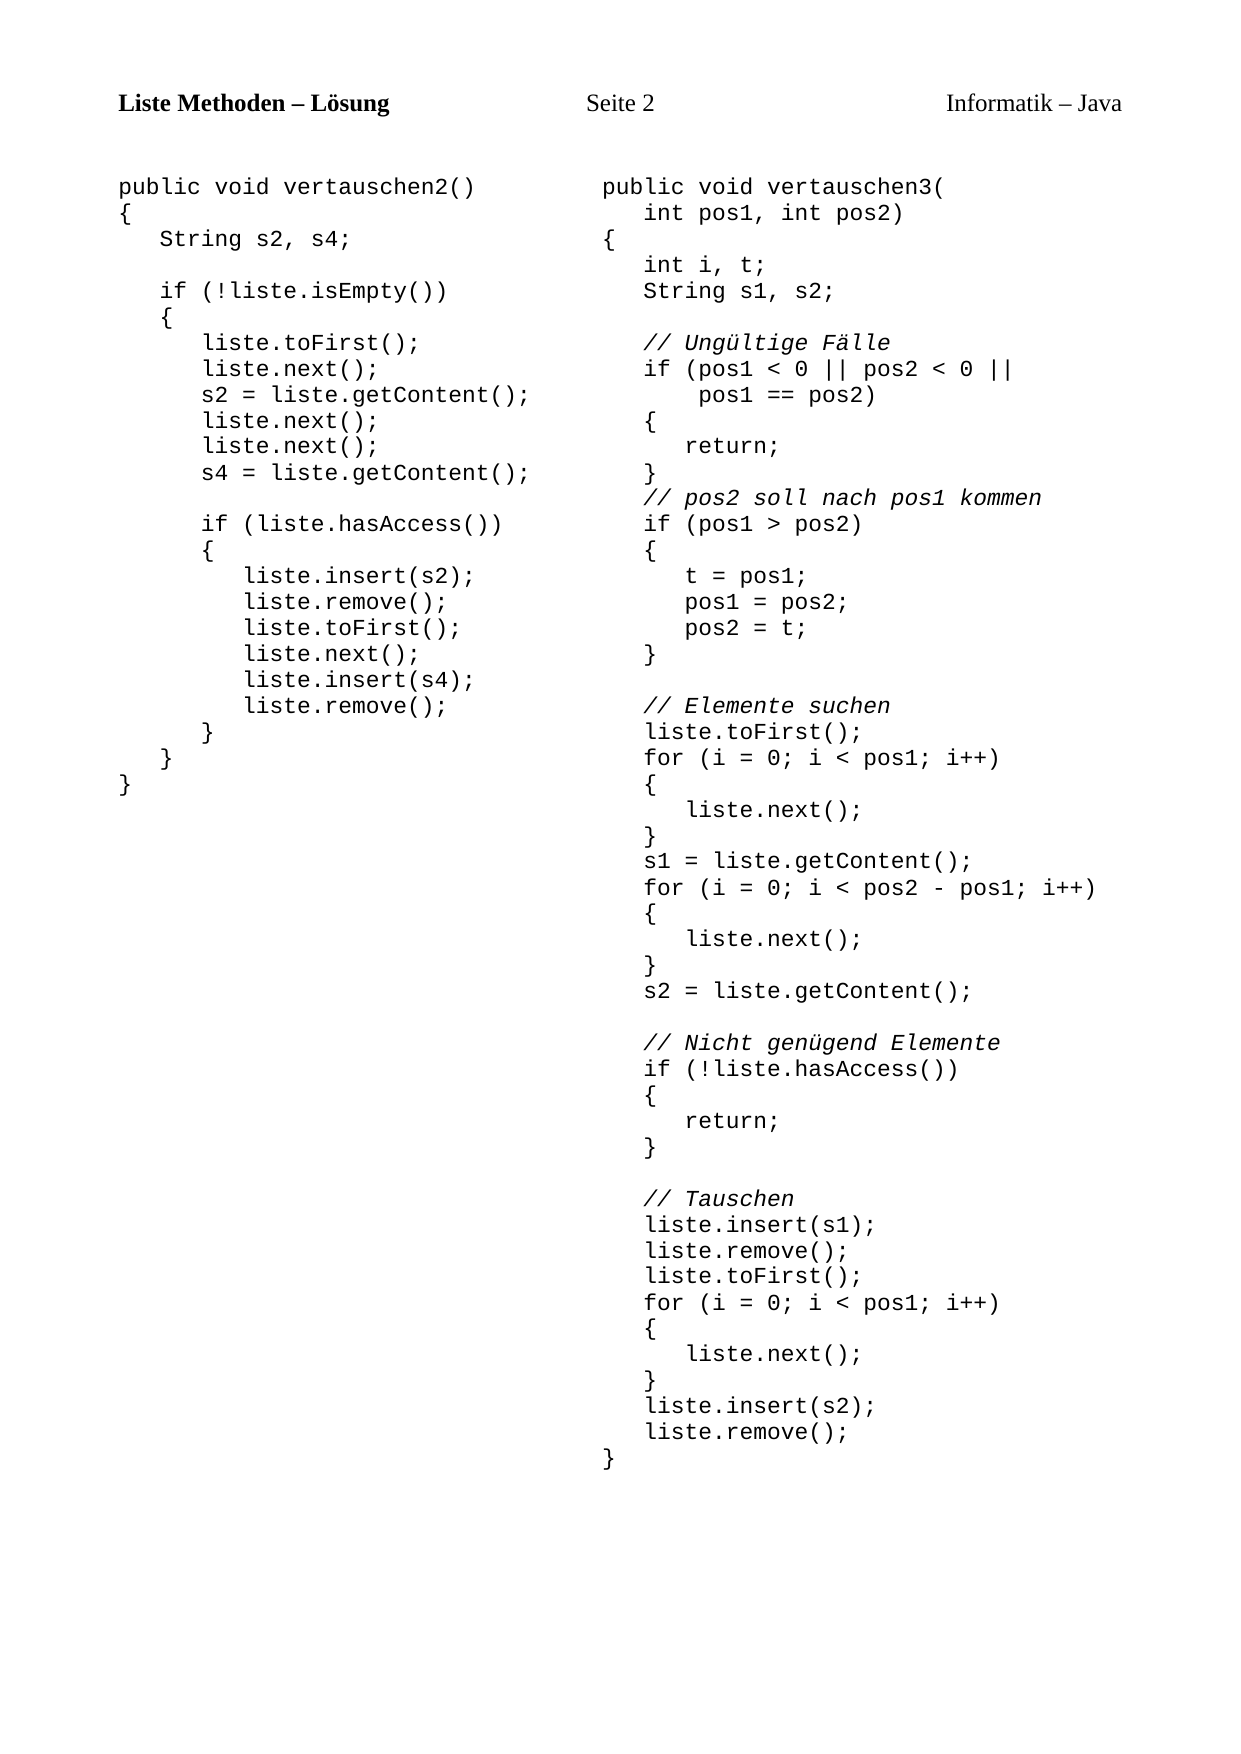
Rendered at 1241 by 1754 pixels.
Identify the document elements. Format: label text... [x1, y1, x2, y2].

table_header public void vertauschen3( int pos1, int pos2) { int i, t; String s1, s2; // Ungültige Fälle if (pos1 < 0 || pos2 < 0 || pos1 == pos2) { return; } // pos2 soll nach pos1 kommen if (pos1 > pos2) { t = pos1; pos1 = pos2; pos2 = t; } // Elemente suchen liste.toFirst(); for (i = 0; i < pos1; i++) { liste.next(); } s1 = liste.getContent(); for (i = 0; i < pos2 - pos1; i++) { liste.next(); } s2 = liste.getContent(); // Nicht genügend Elemente if (!liste.hasAccess()) { return; } // Tauschen liste.insert(s1); liste.remove(); liste.toFirst(); for (i = 0; i < pos1; i++) { liste.next(); } liste.insert(s2); liste.remove(); } [602, 176, 1122, 1472]
table_header public void vertauschen2() { String s2, s4; if (!liste.isEmpty()) { liste.toFirst(); liste.next(); s2 = liste.getContent(); liste.next(); liste.next(); s4 = liste.getContent(); if (liste.hasAccess()) { liste.insert(s2); liste.remove(); liste.toFirst(); liste.next(); liste.insert(s4); liste.remove(); } } } [118, 176, 602, 1472]
